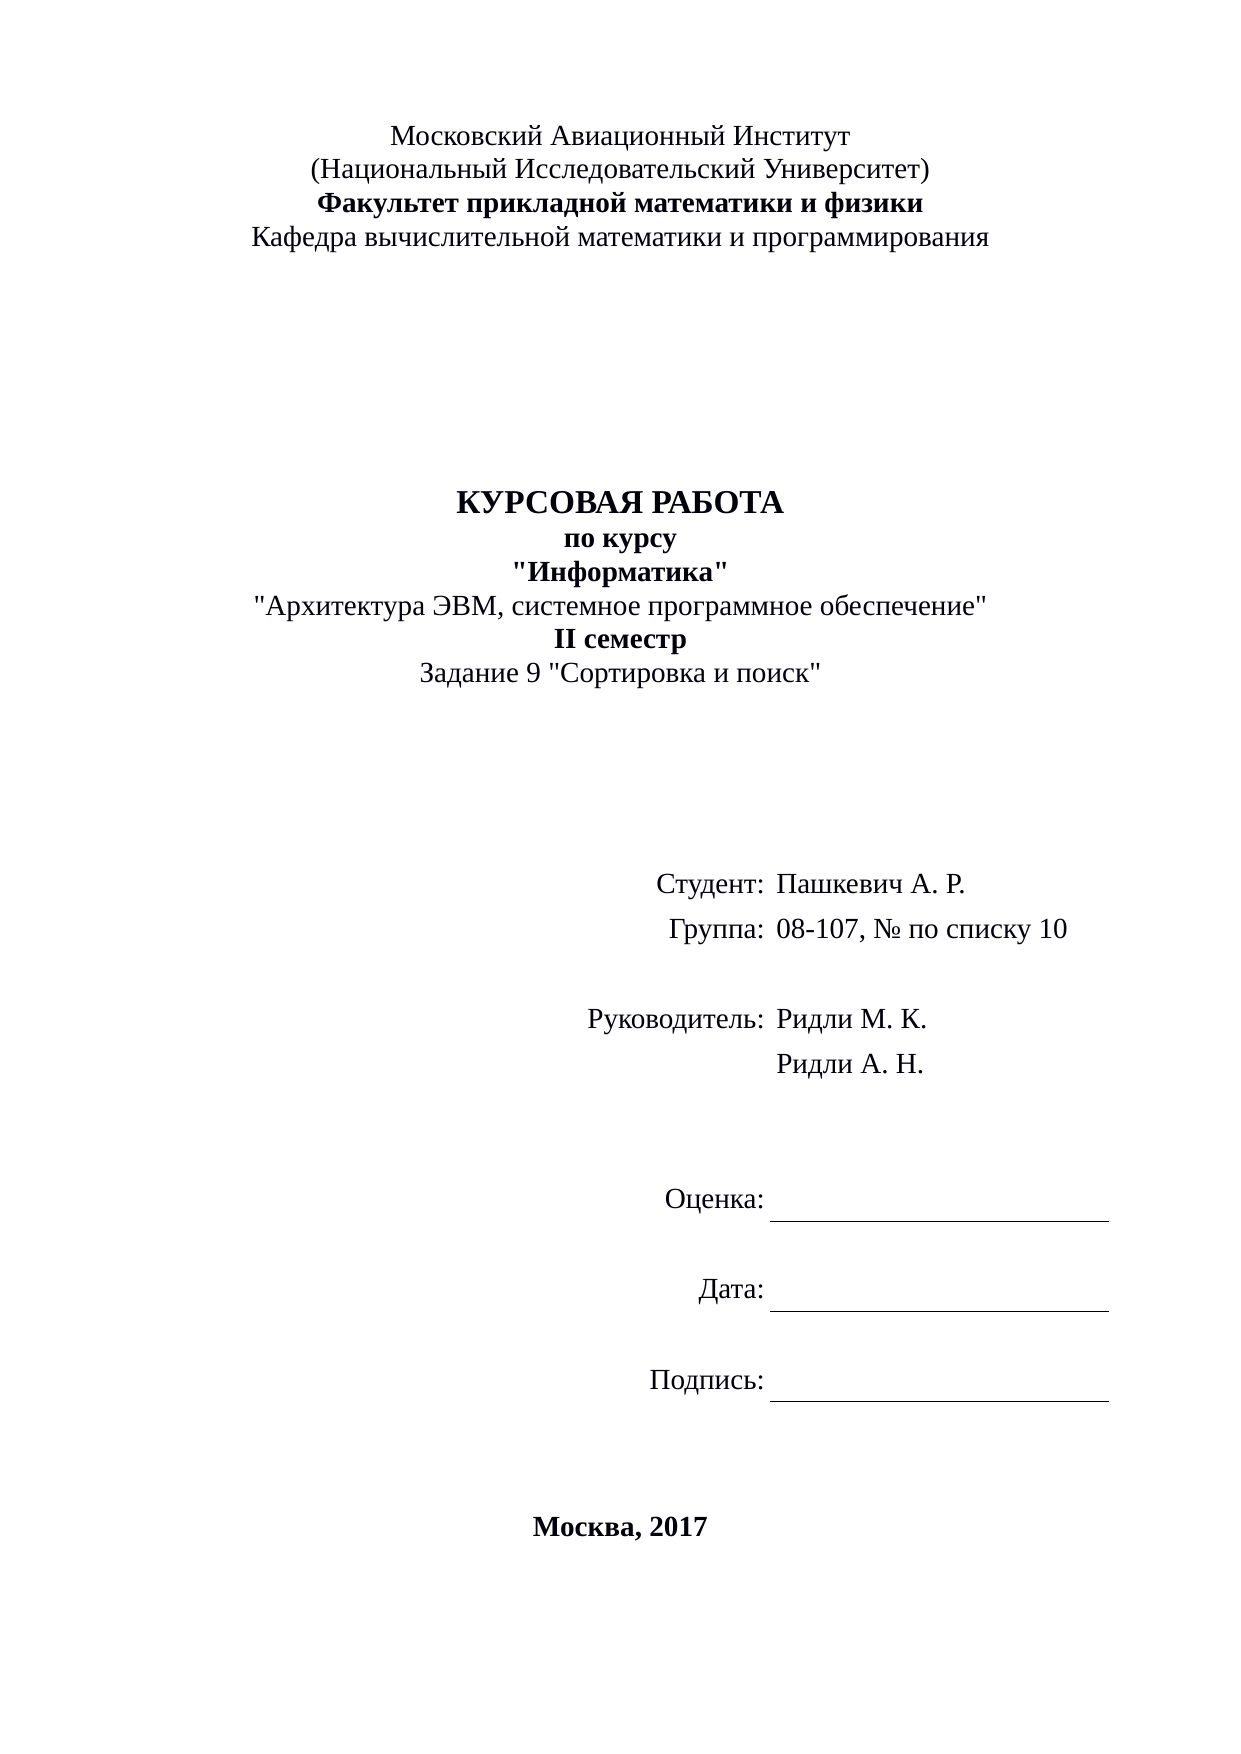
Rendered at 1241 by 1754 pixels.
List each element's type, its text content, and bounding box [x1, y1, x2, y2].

text Кафедра вычислительной математики и программирования [118, 219, 1122, 252]
subtitle КУРСОВАЯ РАБОТА [118, 482, 1122, 521]
table_cell [770, 1131, 1109, 1176]
table_cell [106, 1221, 770, 1266]
table_cell Ридли М. К. [770, 996, 1109, 1041]
table_cell [770, 951, 1109, 996]
table_cell [770, 1312, 1109, 1356]
table_cell [770, 1356, 1109, 1401]
table_cell [106, 1086, 770, 1131]
subtitle по курсу [118, 521, 1122, 554]
table_header Пашкевич А. Р. [770, 861, 1109, 906]
subtitle "Информатика" [118, 554, 1122, 588]
table_cell [770, 1222, 1109, 1266]
table_cell Подпись: [106, 1356, 770, 1401]
table_cell Оценка: [106, 1176, 770, 1221]
table_cell [106, 1041, 770, 1086]
table_cell [770, 1086, 1109, 1131]
table_cell [106, 1311, 770, 1356]
table_cell 08-107, № по списку 10 [770, 906, 1109, 951]
text (Национальный Исследовательский Университет) [118, 152, 1122, 185]
table_cell [770, 1266, 1109, 1311]
text Москва, 2017 [118, 1509, 1122, 1542]
subtitle II семестр [118, 621, 1122, 655]
table_cell [106, 951, 770, 996]
subtitle Задание 9 "Сортировка и поиск" [118, 655, 1122, 688]
text Факультет прикладной математики и физики [118, 185, 1122, 219]
table_cell [106, 1131, 770, 1176]
table_cell Дата: [106, 1266, 770, 1311]
text Московский Авиационный Институт [118, 118, 1122, 152]
subtitle "Архитектура ЭВМ, системное программное обеспечение" [118, 588, 1122, 621]
table_header Студент: [106, 861, 770, 906]
table_cell Группа: [106, 906, 770, 951]
table_cell Руководитель: [106, 996, 770, 1041]
table_cell [770, 1176, 1109, 1221]
table_cell Ридли А. Н. [770, 1041, 1109, 1086]
